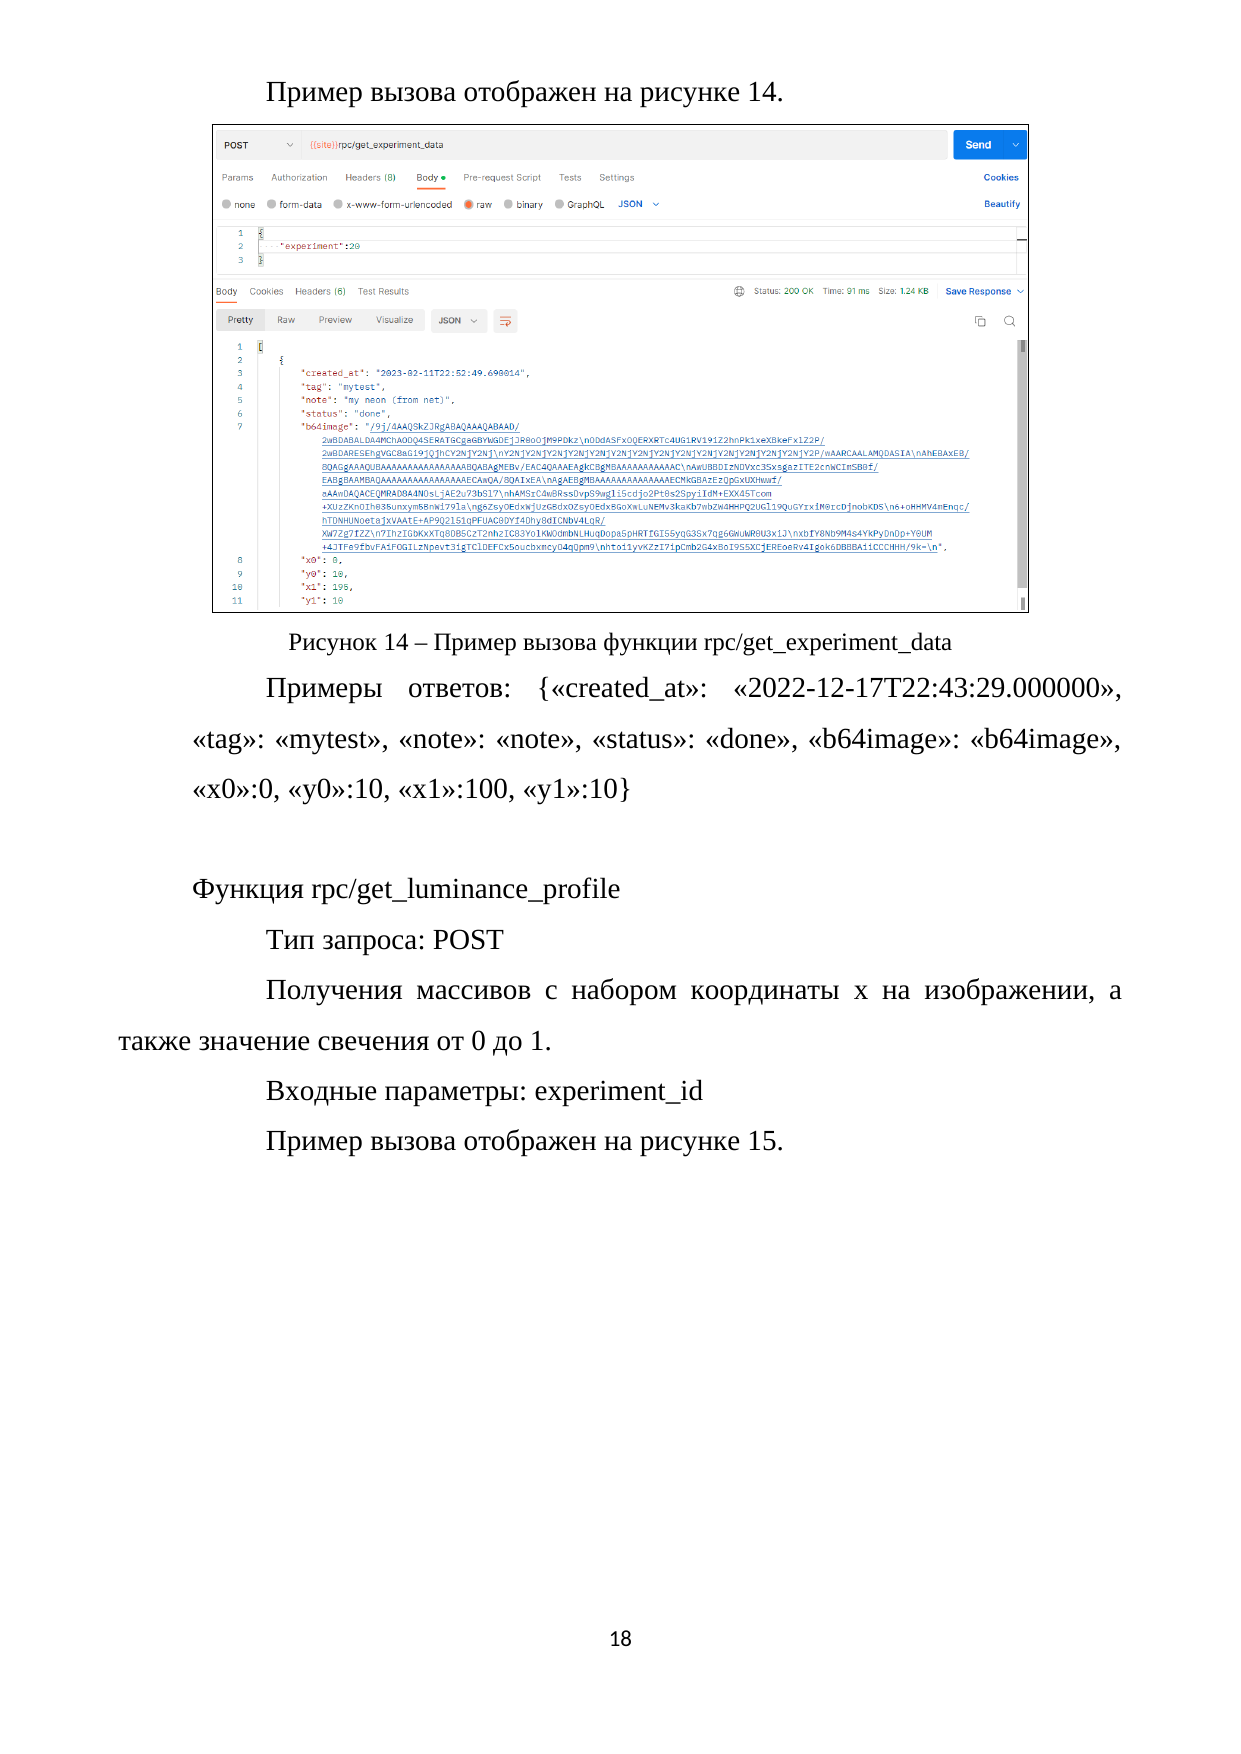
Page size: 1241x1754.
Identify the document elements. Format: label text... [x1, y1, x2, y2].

text Получения массивов с набором координаты x на изображении, а также значение свечения от 0 до 1. [118, 972, 1122, 1056]
text Рисунок 14 – Пример вызова функции rpc/get_experiment_data [118, 627, 1122, 656]
text Пример вызова отображен на рисунке 15. [118, 1123, 1122, 1157]
text Пример вызова отображен на рисунке 14. [118, 74, 1122, 107]
text Примеры ответов: {«created_at»: «2022-12-17T22:43:29.000000», «tag»: «mytest», «note»: «note», «status»: «done», «b64image»: «b64image», «x0»:0, «y0»:10, «x1»:100, «y1»:10} [192, 670, 1122, 804]
text Функция rpc/get_luminance_profile [118, 872, 1122, 905]
text Входные параметры: experiment_id [118, 1073, 1122, 1106]
text Тип запроса: POST [118, 922, 1122, 956]
